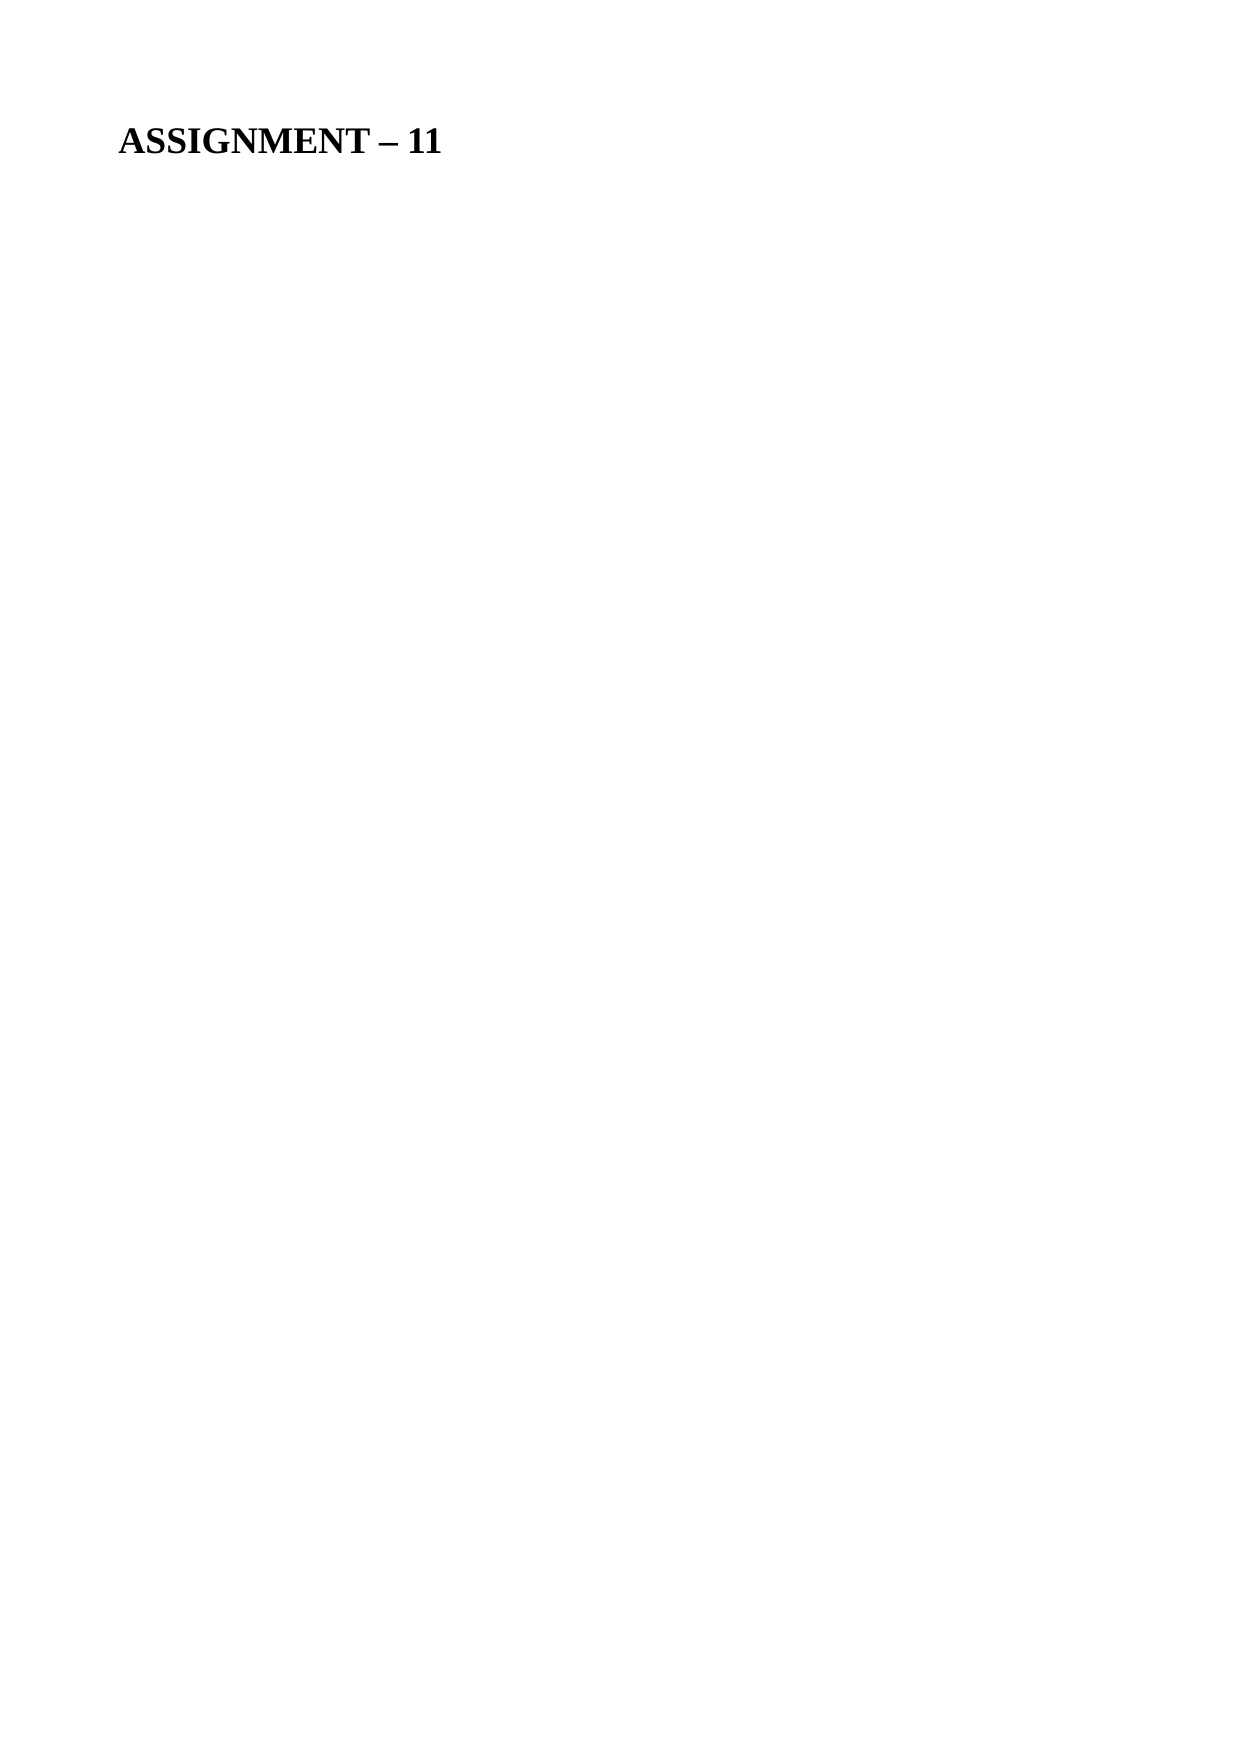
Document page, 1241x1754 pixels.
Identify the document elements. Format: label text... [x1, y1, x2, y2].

text ASSIGNMENT – 11 [118, 118, 1122, 161]
